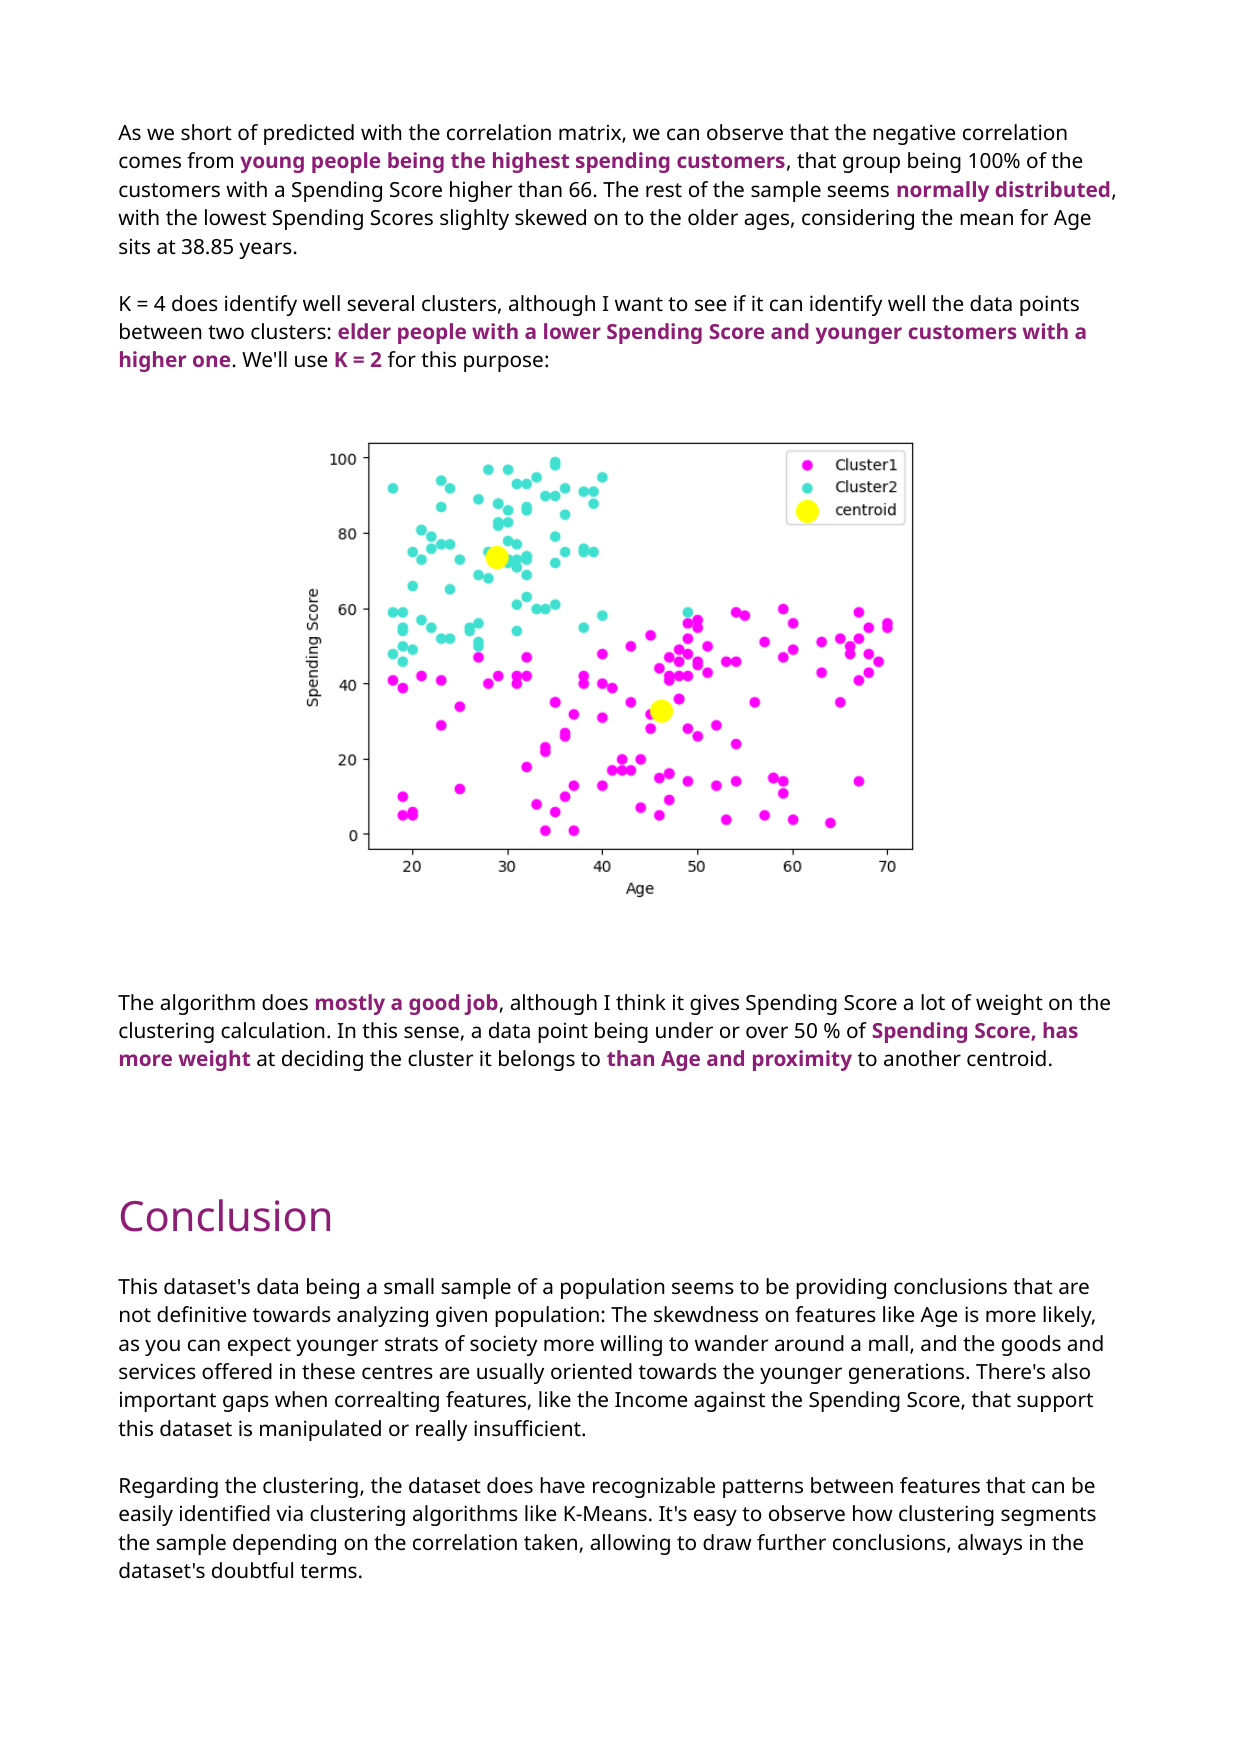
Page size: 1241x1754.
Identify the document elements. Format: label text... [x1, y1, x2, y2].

text As we short of predicted with the correlation matrix, we can observe that the negative correlation comes from young people being the highest spending customers, that group being 100% of the customers with a Spending Score higher than 66. The rest of the sample seems normally distributed, with the lowest Spending Scores slighlty skewed on to the older ages, considering the mean for Age sits at 38.85 years. [118, 118, 1122, 260]
text Regarding the clustering, the dataset does have recognizable patterns between features that can be easily identified via clustering algorithms like K-Means. It's easy to observe how clustering segments the sample depending on the correlation taken, allowing to draw further conclusions, always in the dataset's doubtful terms. [118, 1471, 1122, 1585]
text This dataset's data being a small sample of a population seems to be providing conclusions that are not definitive towards analyzing given population: The skewdness on features like Age is more likely, as you can expect younger strats of society more willing to wander around a mall, and the goods and services offered in these centres are usually oriented towards the younger generations. There's also important gaps when correalting features, like the Income against the Spending Score, that support this dataset is manipulated or really insufficient. [118, 1272, 1122, 1442]
text K = 4 does identify well several clusters, although I want to see if it can identify well the data points between two clusters: elder people with a lower Spending Score and younger customers with a higher one. We'll use K = 2 for this purpose: [118, 289, 1122, 374]
text The algorithm does mostly a good job, although I think it gives Spending Score a lot of weight on the clustering calculation. In this sense, a data point being under or over 50 % of Spending Score, has more weight at deciding the cluster it belongs to than Age and proximity to another centroid. [118, 988, 1122, 1073]
picture [300, 439, 918, 903]
text Conclusion [118, 1187, 1122, 1243]
